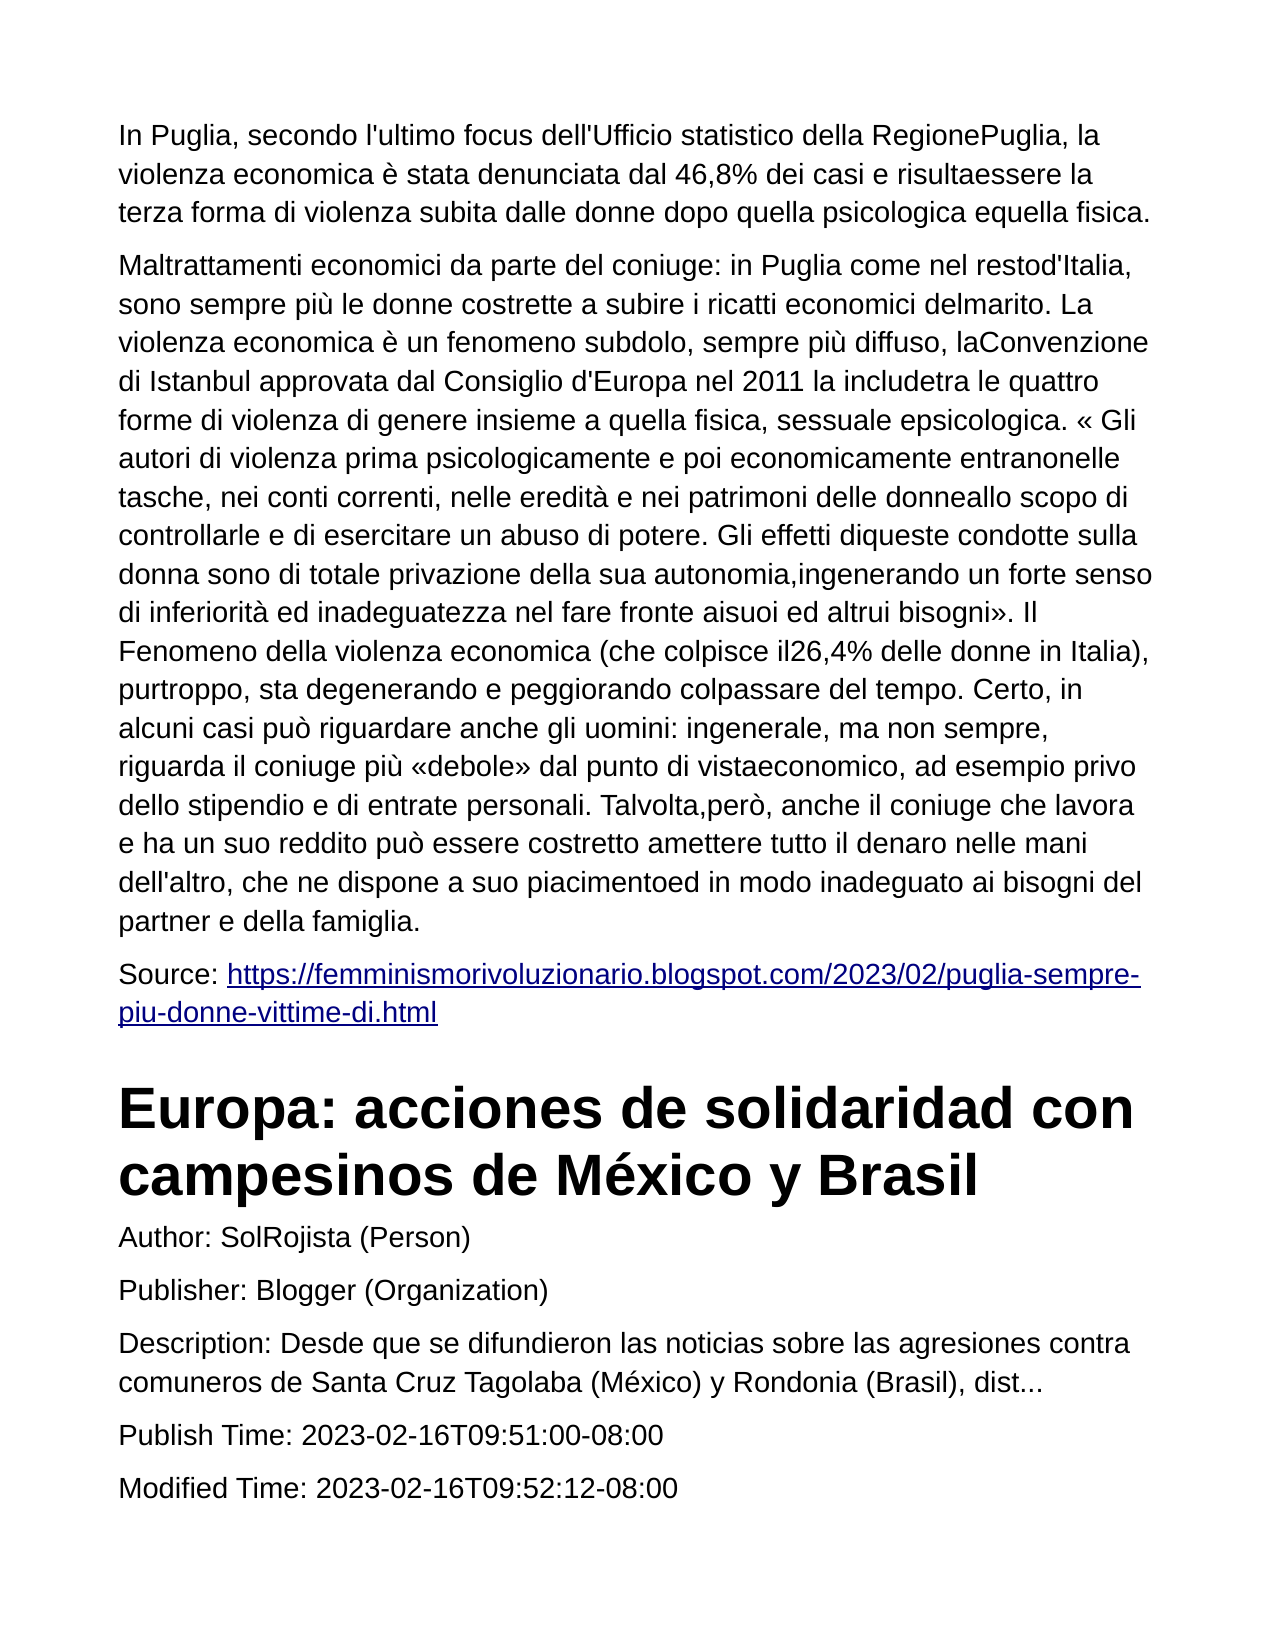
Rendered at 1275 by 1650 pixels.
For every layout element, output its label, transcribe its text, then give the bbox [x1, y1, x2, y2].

text Description: Desde que se difundieron las noticias sobre las agresiones contra comuneros de Santa Cruz Tagolaba (México) y Rondonia (Brasil), dist... [118, 1326, 1157, 1398]
text Publisher: Blogger (Organization) [118, 1273, 1157, 1307]
text Maltrattamenti economici da parte del coniuge: in Puglia come nel restod'Italia, sono sempre più le donne costrette a subire i ricatti economici delmarito. La violenza economica è un fenomeno subdolo, sempre più diffuso, laConvenzione di Istanbul approvata dal Consiglio d'Europa nel 2011 la includetra le quattro forme di violenza di genere insieme a quella fisica, sessuale epsicologica. « Gli autori di violenza prima psicologicamente e poi economicamente entranonelle tasche, nei conti correnti, nelle eredità e nei patrimoni delle donneallo scopo di controllarle e di esercitare un abuso di potere. Gli effetti diqueste condotte sulla donna sono di totale privazione della sua autonomia,ingenerando un forte senso di inferiorità ed inadeguatezza nel fare fronte aisuoi ed altrui bisogni». Il Fenomeno della violenza economica (che colpisce il26,4% delle donne in Italia), purtroppo, sta degenerando e peggiorando colpassare del tempo. Certo, in alcuni casi può riguardare anche gli uomini: ingenerale, ma non sempre, riguarda il coniuge più «debole» dal punto di vistaeconomico, ad esempio privo dello stipendio e di entrate personali. Talvolta,però, anche il coniuge che lavora e ha un suo reddito può essere costretto amettere tutto il denaro nelle mani dell'altro, che ne dispone a suo piacimentoed in modo inadeguato ai bisogni del partner e della famiglia. [118, 248, 1157, 937]
text In Puglia, secondo l'ultimo focus dell'Ufficio statistico della RegionePuglia, la violenza economica è stata denunciata dal 46,8% dei casi e risultaessere la terza forma di violenza subita dalle donne dopo quella psicologica equella fisica. [118, 118, 1157, 229]
text Publish Time: 2023-02-16T09:51:00-08:00 [118, 1418, 1157, 1451]
subtitle Europa: acciones de solidaridad con campesinos de México y Brasil [118, 1073, 1157, 1207]
text Modified Time: 2023-02-16T09:52:12-08:00 [118, 1471, 1157, 1504]
text Source: https://femminismorivoluzionario.blogspot.com/2023/02/puglia-sempre-piu-donne-vittime-di.html [118, 957, 1157, 1029]
text Author: SolRojista (Person) [118, 1220, 1157, 1253]
